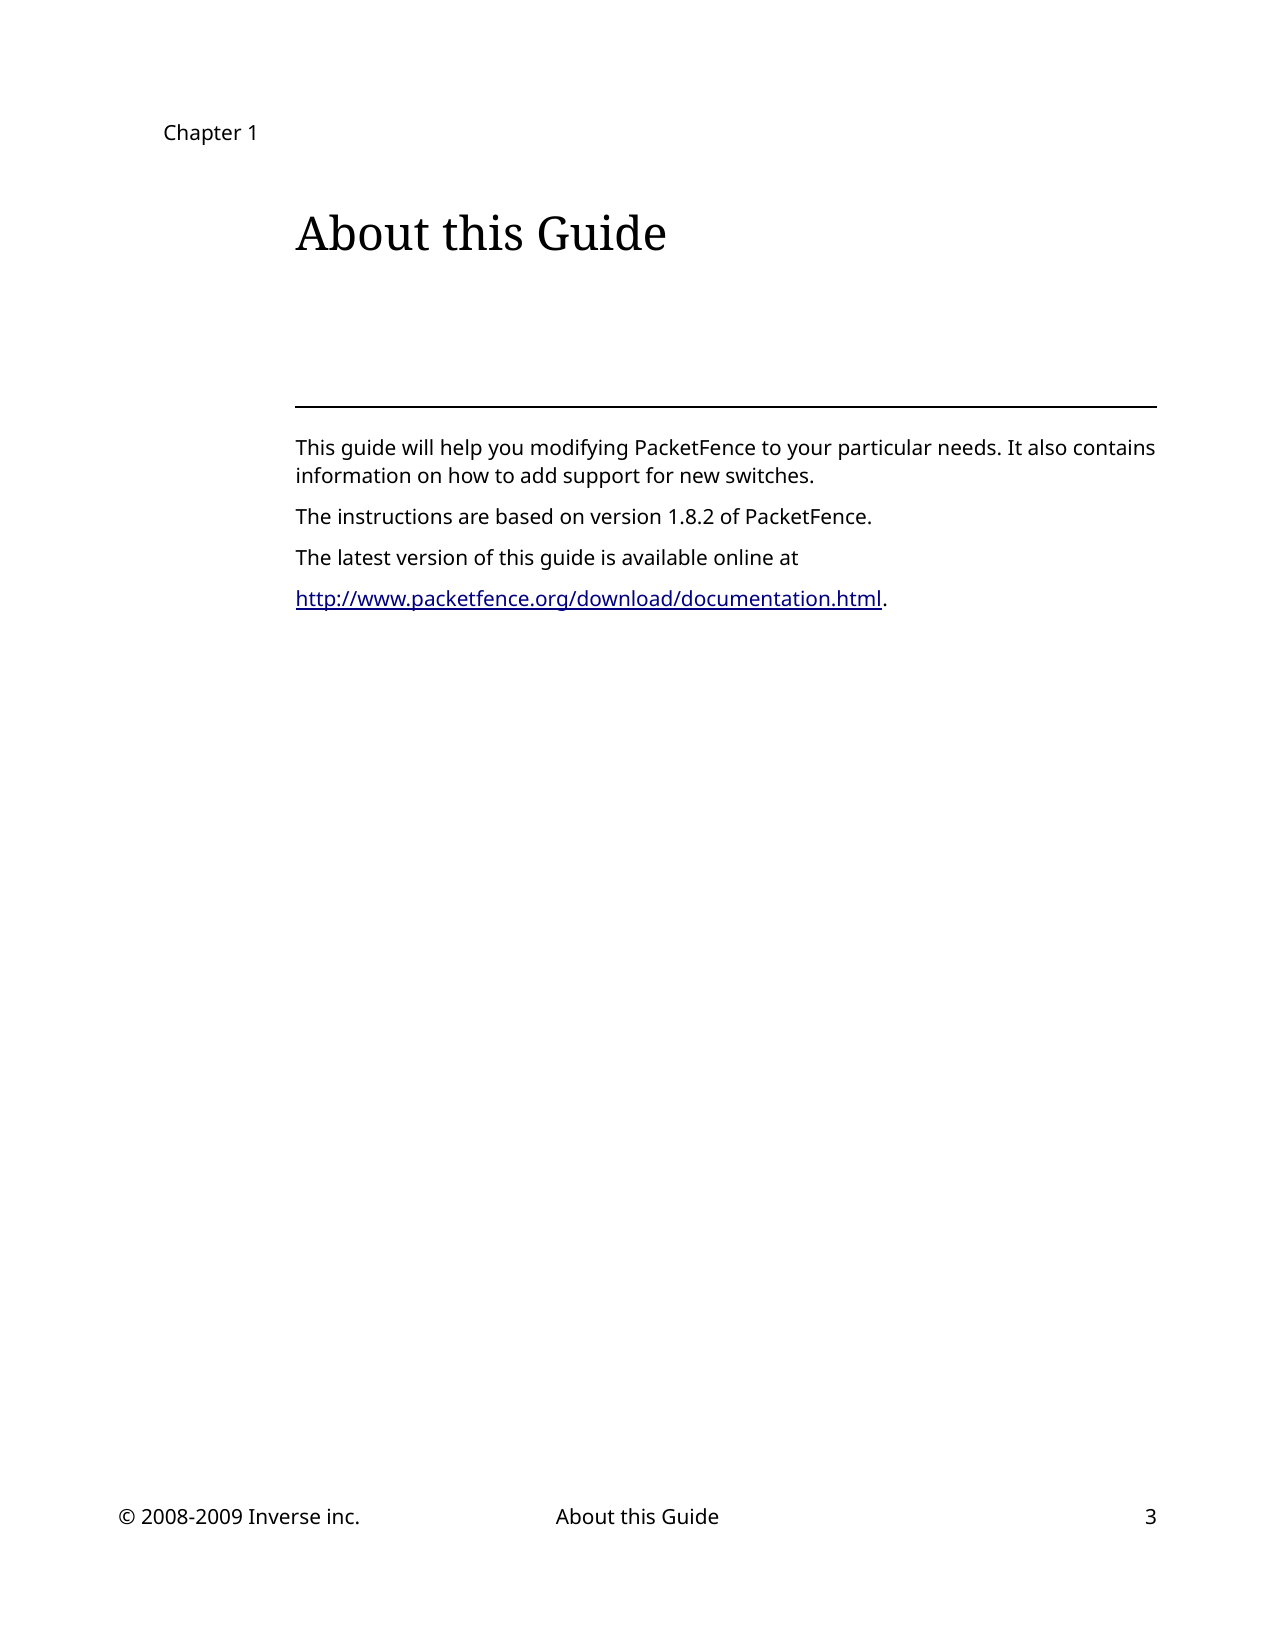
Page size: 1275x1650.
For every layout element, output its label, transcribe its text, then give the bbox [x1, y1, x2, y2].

text The latest version of this guide is available online at [295, 543, 1157, 572]
subtitle About this Guide [295, 201, 1157, 406]
text The instructions are based on version 1.8.2 of PacketFence. [295, 502, 1157, 531]
text This guide will help you modifying PacketFence to your particular needs. It also contains information on how to add support for new switches. [295, 433, 1157, 490]
text http://www.packetfence.org/download/documentation.html. [295, 584, 1157, 613]
